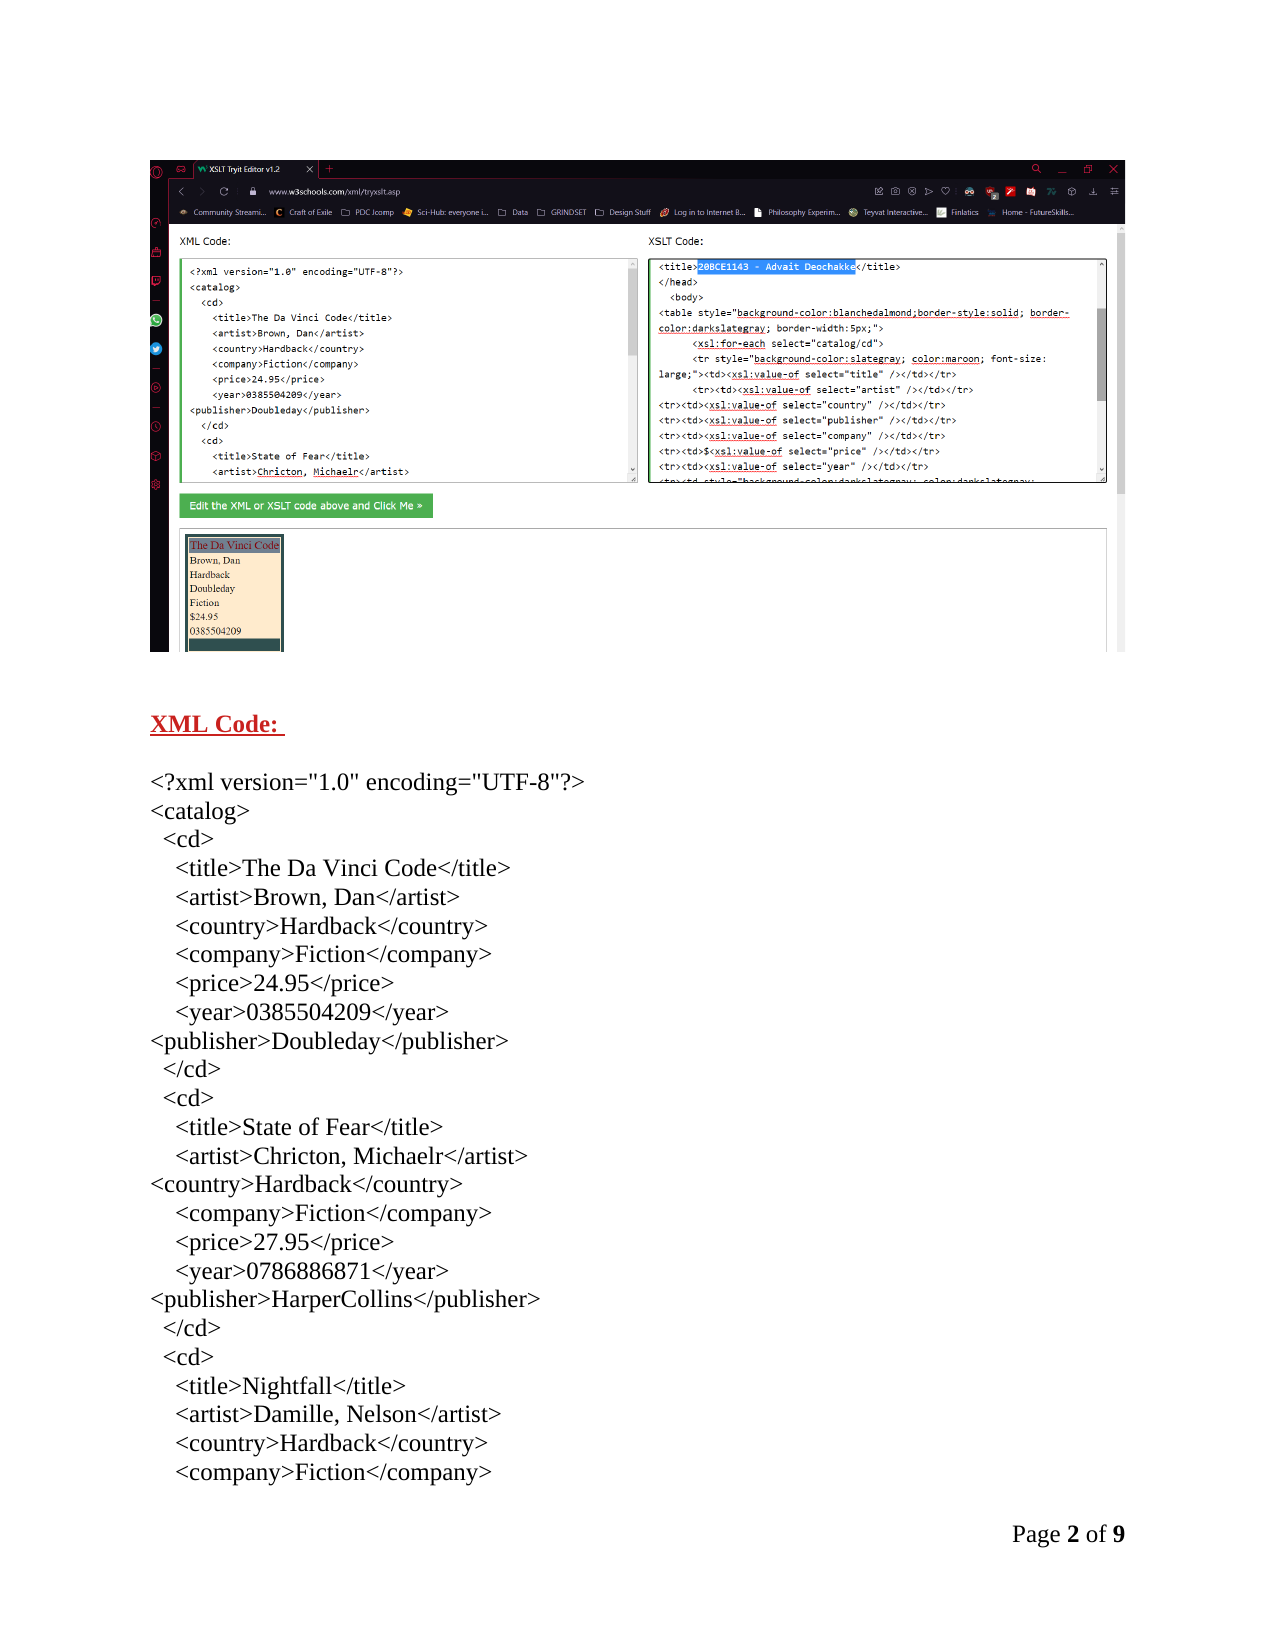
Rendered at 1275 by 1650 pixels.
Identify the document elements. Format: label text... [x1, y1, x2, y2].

text <title>State of Fear</title> [150, 1112, 1125, 1141]
text <company>Fiction</company> [150, 939, 1125, 968]
text <country>Hardback</country> [150, 1169, 1125, 1198]
text <year>0385504209</year> [150, 997, 1125, 1026]
text <company>Fiction</company> [150, 1198, 1125, 1227]
text <title>The Da Vinci Code</title> [150, 853, 1125, 882]
text </cd> [150, 1313, 1125, 1342]
text <cd> [150, 1342, 1125, 1371]
text <artist>Brown, Dan</artist> [150, 882, 1125, 911]
text <year>0786886871</year> [150, 1256, 1125, 1284]
text <artist>Chricton, Michaelr</artist> [150, 1141, 1125, 1169]
text <catalog> [150, 796, 1125, 824]
text <country>Hardback</country> [150, 1428, 1125, 1457]
text <price>24.95</price> [150, 968, 1125, 997]
text <?xml version="1.0" encoding="UTF-8"?> [150, 767, 1125, 796]
text <company>Fiction</company> [150, 1457, 1125, 1486]
text <cd> [150, 824, 1125, 853]
text XML Code: [150, 709, 1125, 738]
text <country>Hardback</country> [150, 911, 1125, 939]
text <publisher>HarperCollins</publisher> [150, 1284, 1125, 1313]
text <price>27.95</price> [150, 1227, 1125, 1256]
text <title>Nightfall</title> [150, 1371, 1125, 1399]
picture [150, 160, 1125, 652]
text <cd> [150, 1083, 1125, 1112]
text <publisher>Doubleday</publisher> [150, 1026, 1125, 1054]
text </cd> [150, 1054, 1125, 1083]
text <artist>Damille, Nelson</artist> [150, 1399, 1125, 1428]
